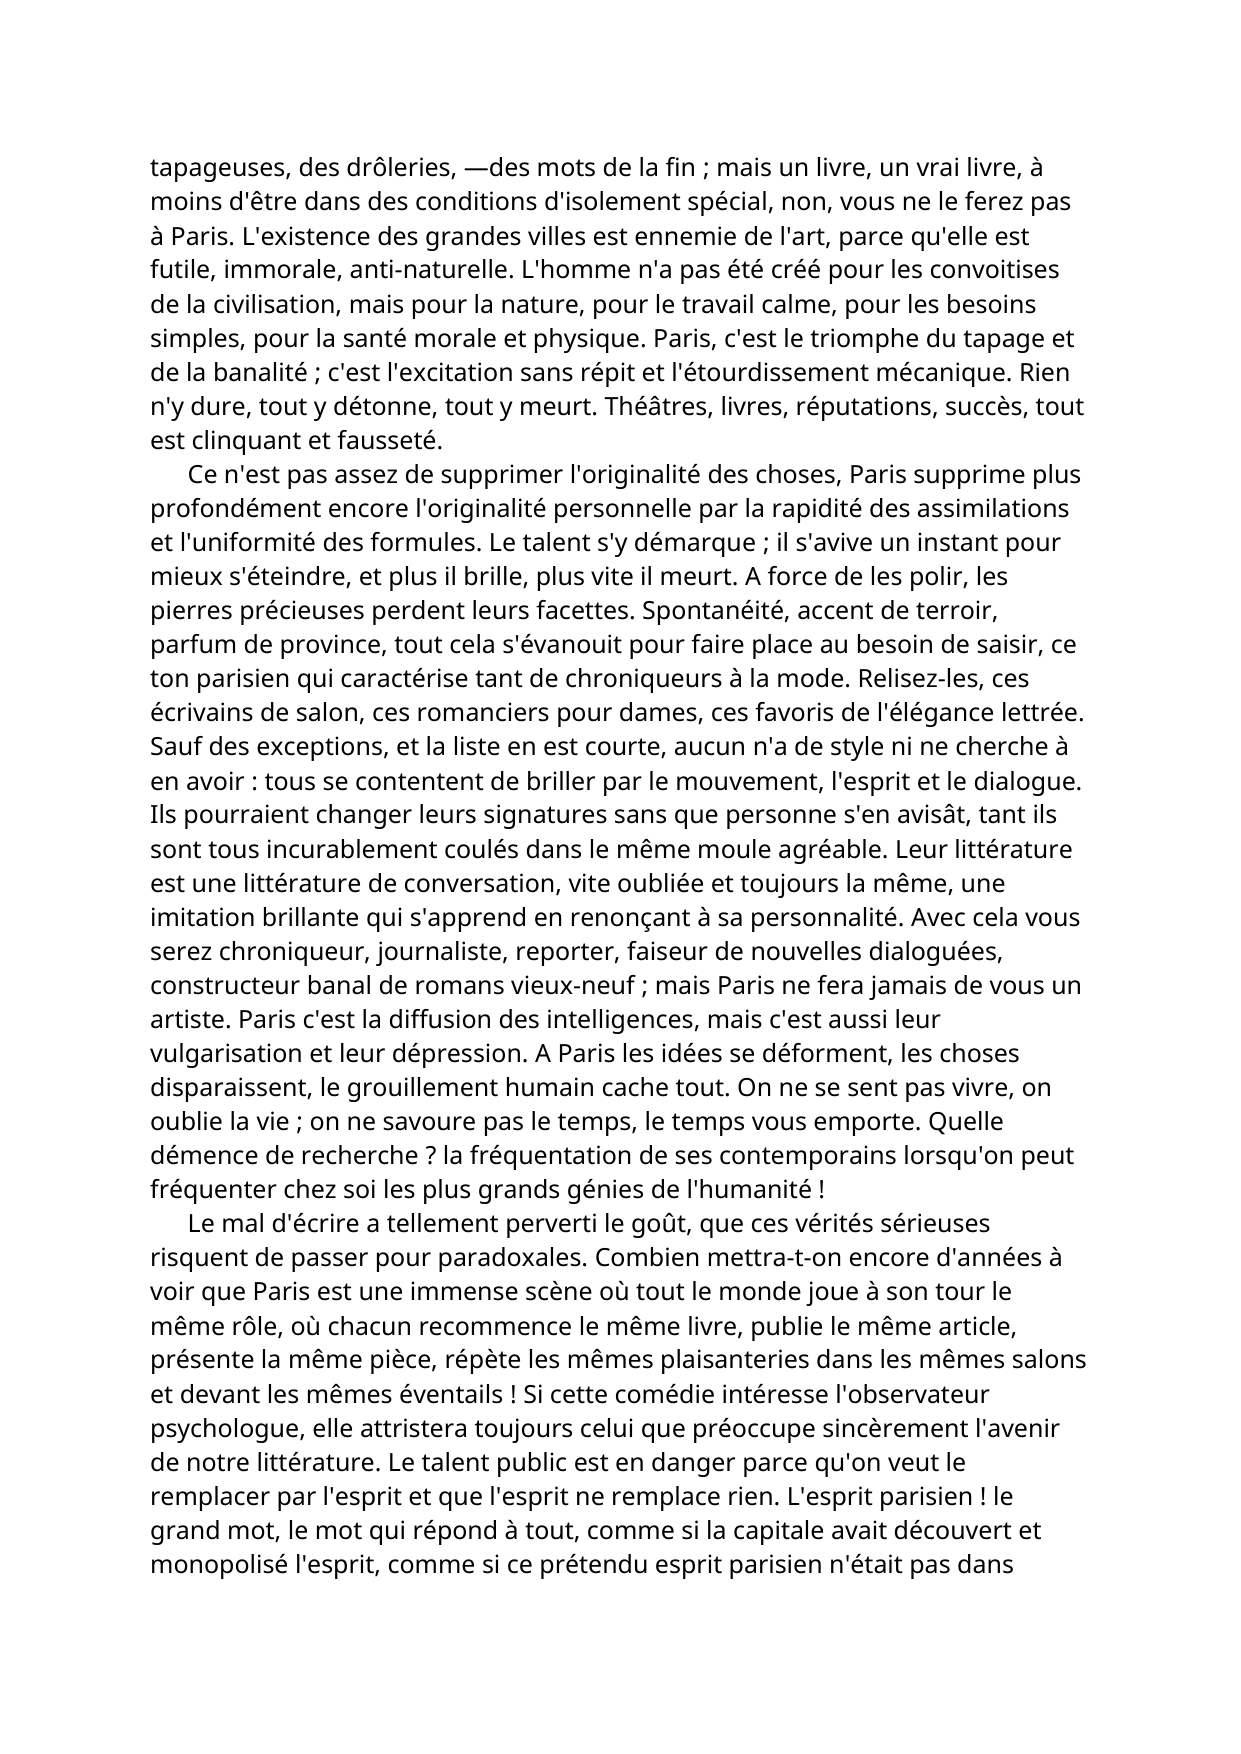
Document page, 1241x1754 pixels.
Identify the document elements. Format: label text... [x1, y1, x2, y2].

text Ce n'est pas assez de supprimer l'originalité des choses, Paris supprime plus profondément encore l'originalité personnelle par la rapidité des assimilations et l'uniformité des formules. Le talent s'y démarque ; il s'avive un instant pour mieux s'éteindre, et plus il brille, plus vite il meurt. A force de les polir, les pierres précieuses perdent leurs facettes. Spontanéité, accent de terroir, parfum de province, tout cela s'évanouit pour faire place au besoin de saisir, ce ton parisien qui caractérise tant de chroniqueurs à la mode. Relisez-les, ces écrivains de salon, ces romanciers pour dames, ces favoris de l'élégance lettrée. Sauf des exceptions, et la liste en est courte, aucun n'a de style ni ne cherche à en avoir : tous se contentent de briller par le mouvement, l'esprit et le dialogue. Ils pourraient changer leurs signatures sans que personne s'en avisât, tant ils sont tous incurablement coulés dans le même moule agréable. Leur littérature est une littérature de conversation, vite oubliée et toujours la même, une imitation brillante qui s'apprend en renonçant à sa personnalité. Avec cela vous serez chroniqueur, journaliste, reporter, faiseur de nouvelles dialoguées, constructeur banal de romans vieux-neuf ; mais Paris ne fera jamais de vous un artiste. Paris c'est la diffusion des intelligences, mais c'est aussi leur vulgarisation et leur dépression. A Paris les idées se déforment, les choses disparaissent, le grouillement humain cache tout. On ne se sent pas vivre, on oublie la vie ; on ne savoure pas le temps, le temps vous emporte. Quelle démence de recherche ? la fréquentation de ses contemporains lorsqu'on peut fréquenter chez soi les plus grands génies de l'humanité ! [150, 457, 1091, 1206]
text tapageuses, des drôleries, —des mots de la fin ; mais un livre, un vrai livre, à moins d'être dans des conditions d'isolement spécial, non, vous ne le ferez pas à Paris. L'existence des grandes villes est ennemie de l'art, parce qu'elle est futile, immorale, anti-naturelle. L'homme n'a pas été créé pour les convoitises de la civilisation, mais pour la nature, pour le travail calme, pour les besoins simples, pour la santé morale et physique. Paris, c'est le triomphe du tapage et de la banalité ; c'est l'excitation sans répit et l'étourdissement mécanique. Rien n'y dure, tout y détonne, tout y meurt. Théâtres, livres, réputations, succès, tout est clinquant et fausseté. [150, 150, 1091, 457]
text Le mal d'écrire a tellement perverti le goût, que ces vérités sérieuses risquent de passer pour paradoxales. Combien mettra-t-on encore d'années à voir que Paris est une immense scène où tout le monde joue à son tour le même rôle, où chacun recommence le même livre, publie le même article, présente la même pièce, répète les mêmes plaisanteries dans les mêmes salons et devant les mêmes éventails ! Si cette comédie intéresse l'observateur psychologue, elle attristera toujours celui que préoccupe sincèrement l'avenir de notre littérature. Le talent public est en danger parce qu'on veut le remplacer par l'esprit et que l'esprit ne remplace rien. L'esprit parisien ! le grand mot, le mot qui répond à tout, comme si la capitale avait découvert et monopolisé l'esprit, comme si ce prétendu esprit parisien n'était pas dans [150, 1206, 1091, 1581]
